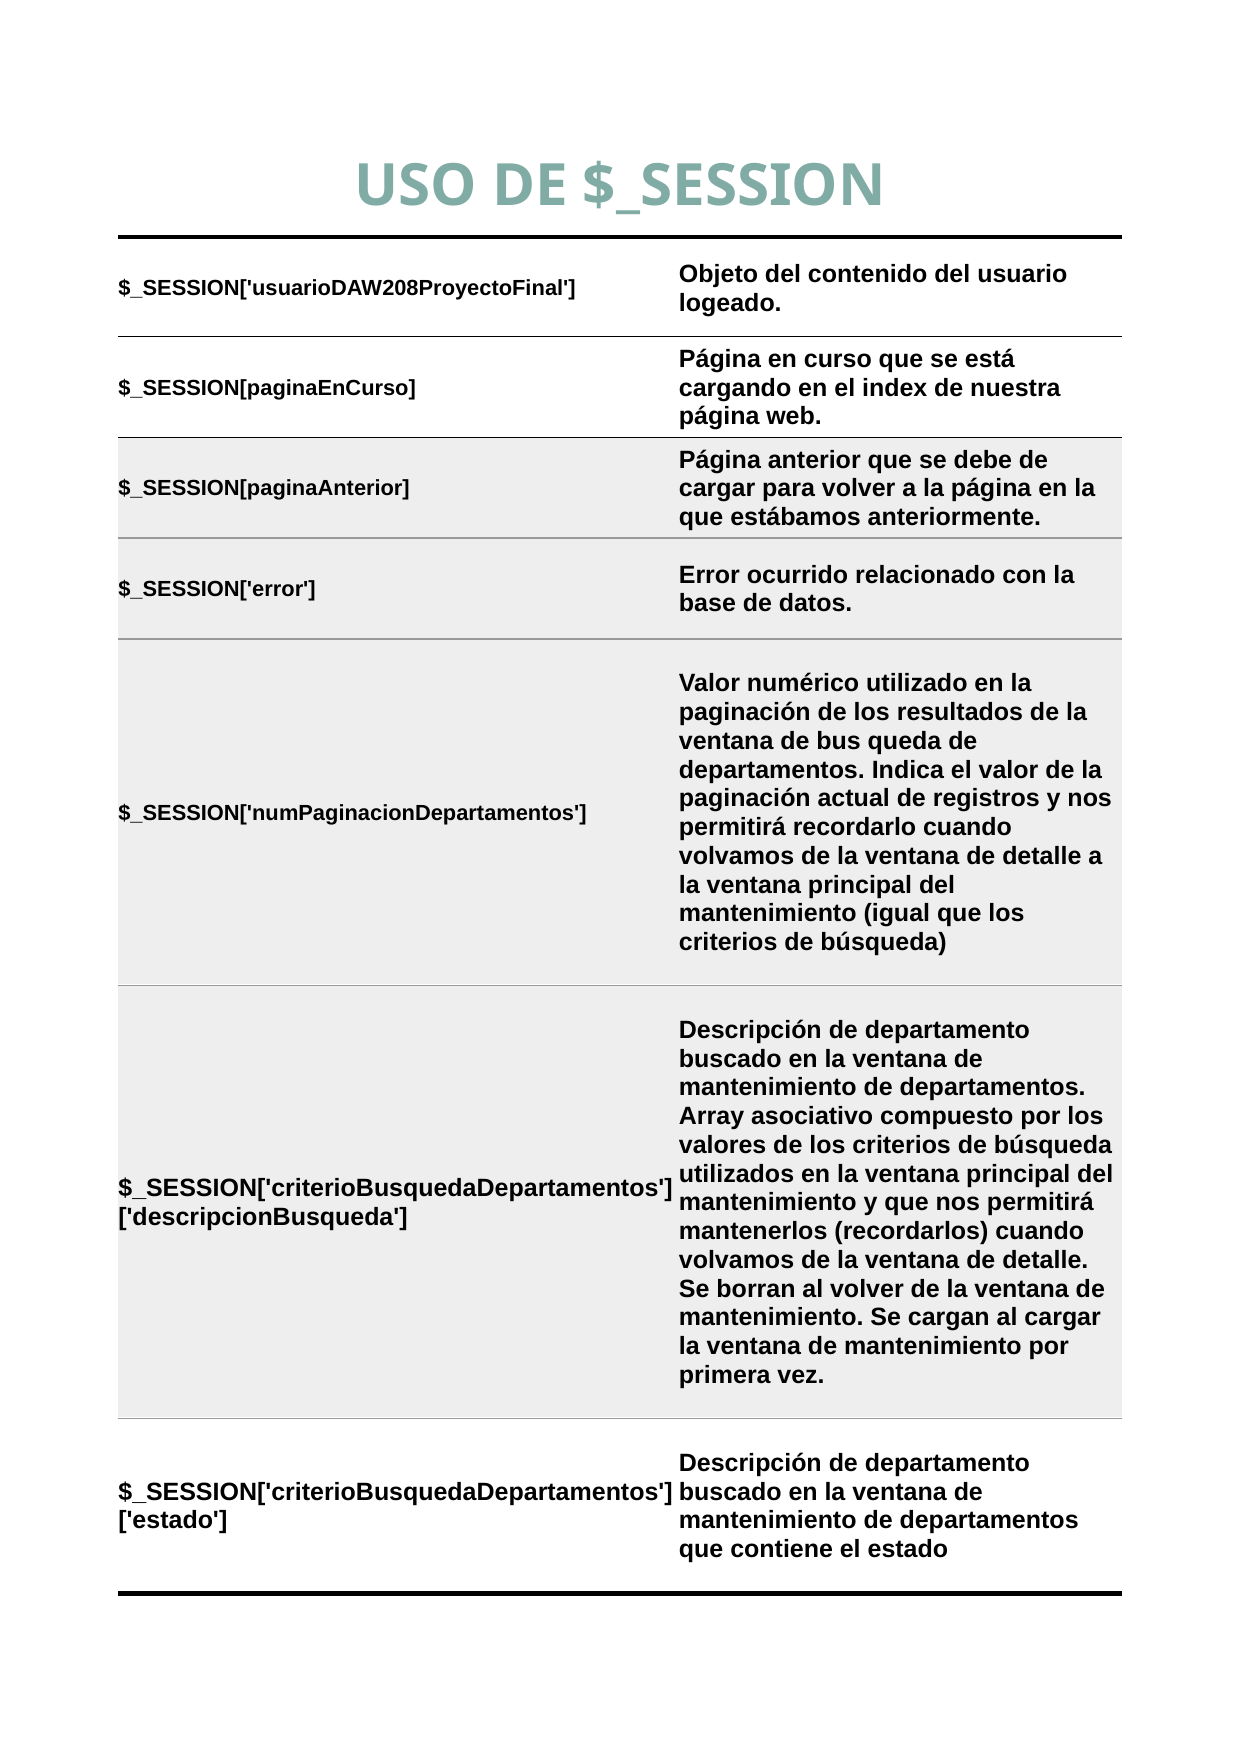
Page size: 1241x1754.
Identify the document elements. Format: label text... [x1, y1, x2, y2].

table_cell Error ocurrido relacionado con la base de datos. [679, 539, 1122, 638]
table_cell $_SESSION[paginaAnterior] [118, 438, 679, 537]
table_header $_SESSION['usuarioDAW208ProyectoFinal'] [118, 239, 679, 336]
table_header Objeto del contenido del usuario logeado. [679, 239, 1122, 336]
table_cell $_SESSION['numPaginacionDepartamentos'] [118, 640, 679, 984]
table_cell Página en curso que se está cargando en el index de nuestra página web. [679, 337, 1122, 437]
table_cell $_SESSION['criterioBusquedaDepartamentos']['descripcionBusqueda'] [118, 986, 679, 1417]
table_cell Descripción de departamento buscado en la ventana de mantenimiento de departamentos que contiene el estado [679, 1419, 1122, 1591]
table_cell $_SESSION['error'] [118, 539, 679, 638]
table_cell Página anterior que se debe de cargar para volver a la página en la que estábamos anteriormente. [679, 438, 1122, 537]
table_cell $_SESSION['criterioBusquedaDepartamentos']['estado'] [118, 1419, 679, 1591]
table_cell Descripción de departamento buscado en la ventana de mantenimiento de departamentos. Array asociativo compuesto por los valores de los criterios de búsqueda utilizados en la ventana principal del mantenimiento y que nos permitirá mantenerlos (recordarlos) cuando volvamos de la ventana de detalle. Se borran al volver de la ventana de mantenimiento. Se cargan al cargar la ventana de mantenimiento por primera vez. [679, 986, 1122, 1417]
table_cell $_SESSION[paginaEnCurso] [118, 337, 679, 437]
title USO DE $_SESSION [118, 143, 1122, 223]
table_cell Valor numérico utilizado en la paginación de los resultados de la ventana de bus queda de departamentos. Indica el valor de la paginación actual de registros y nos permitirá recordarlo cuando volvamos de la ventana de detalle a la ventana principal del mantenimiento (igual que los criterios de búsqueda) [679, 640, 1122, 984]
